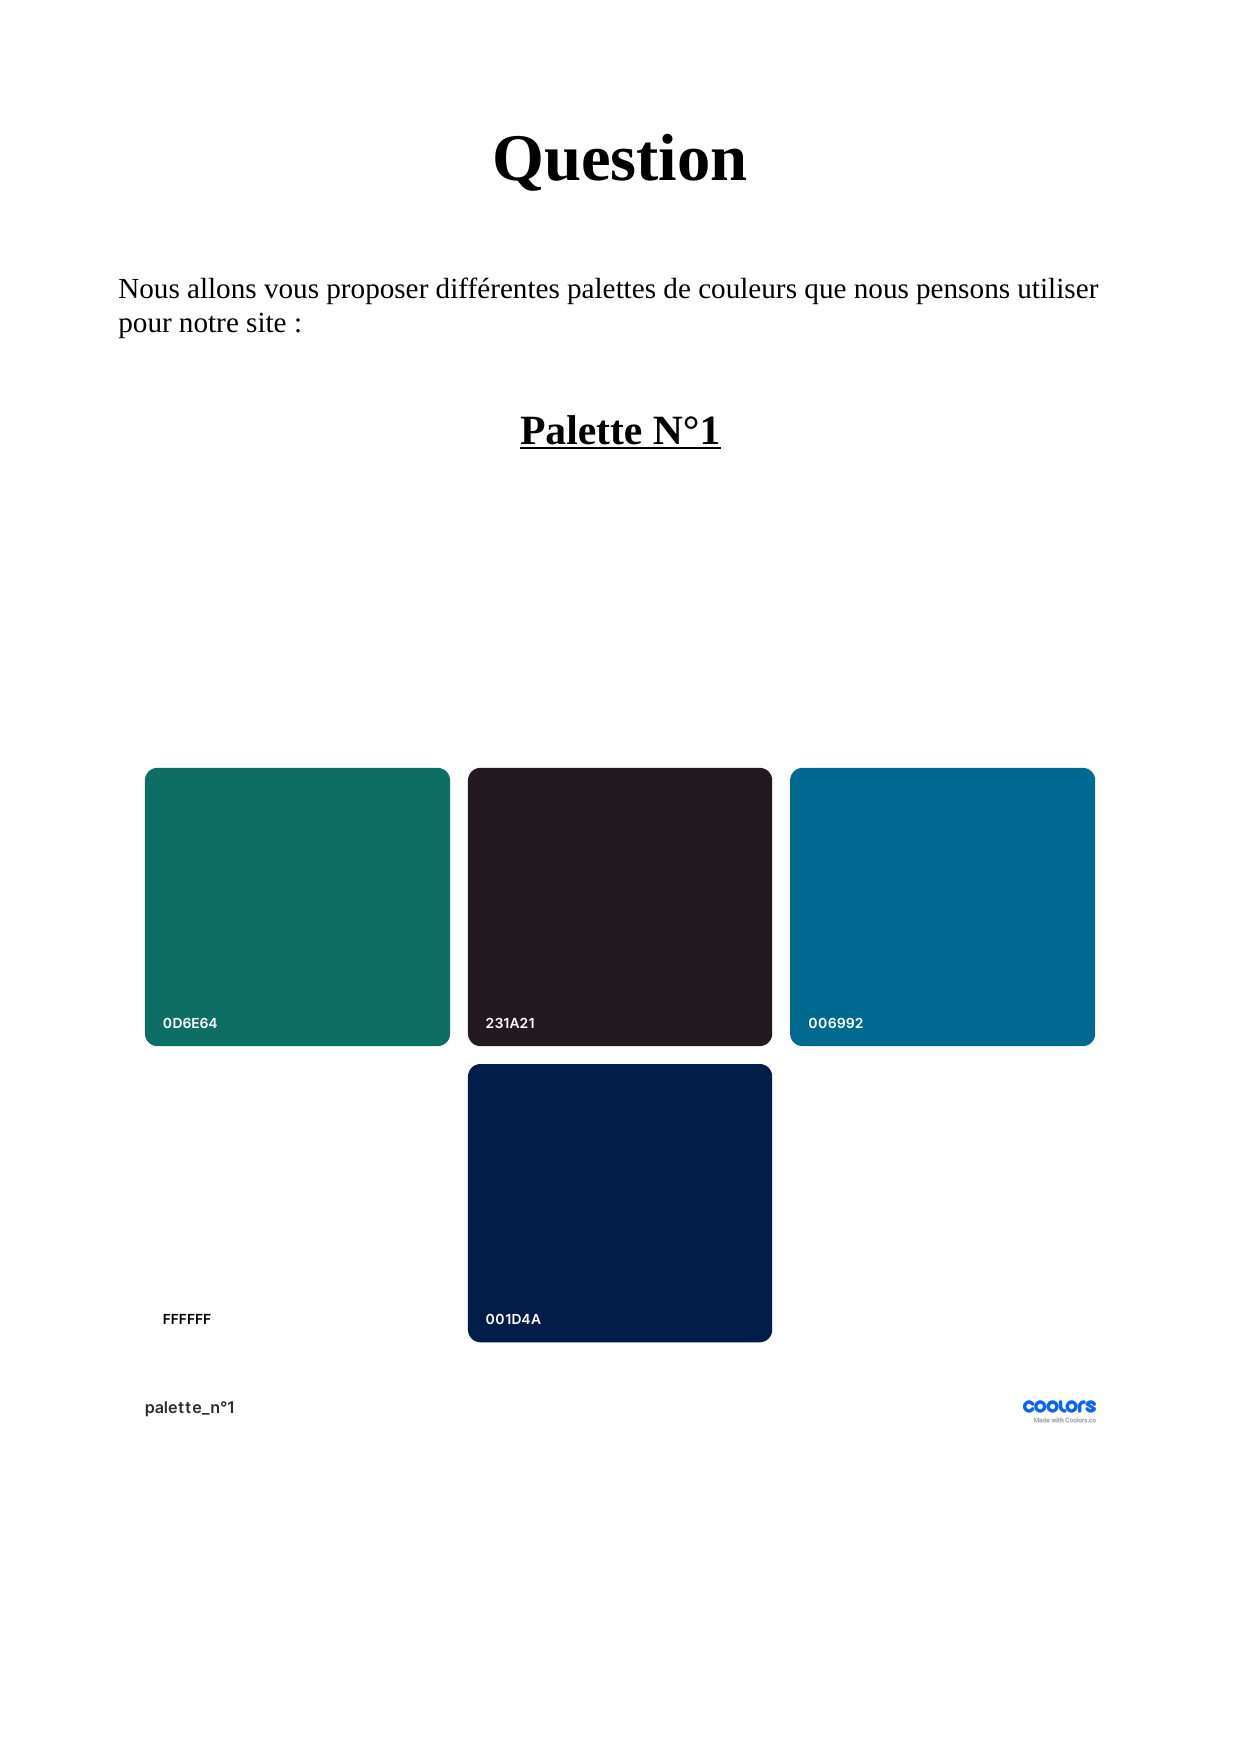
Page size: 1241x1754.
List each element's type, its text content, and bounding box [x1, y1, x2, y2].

text Nous allons vous proposer différentes palettes de couleurs que nous pensons utiliser pour notre site : [118, 271, 1122, 338]
text Palette N°1 [118, 406, 1122, 453]
text Question [118, 118, 1122, 195]
